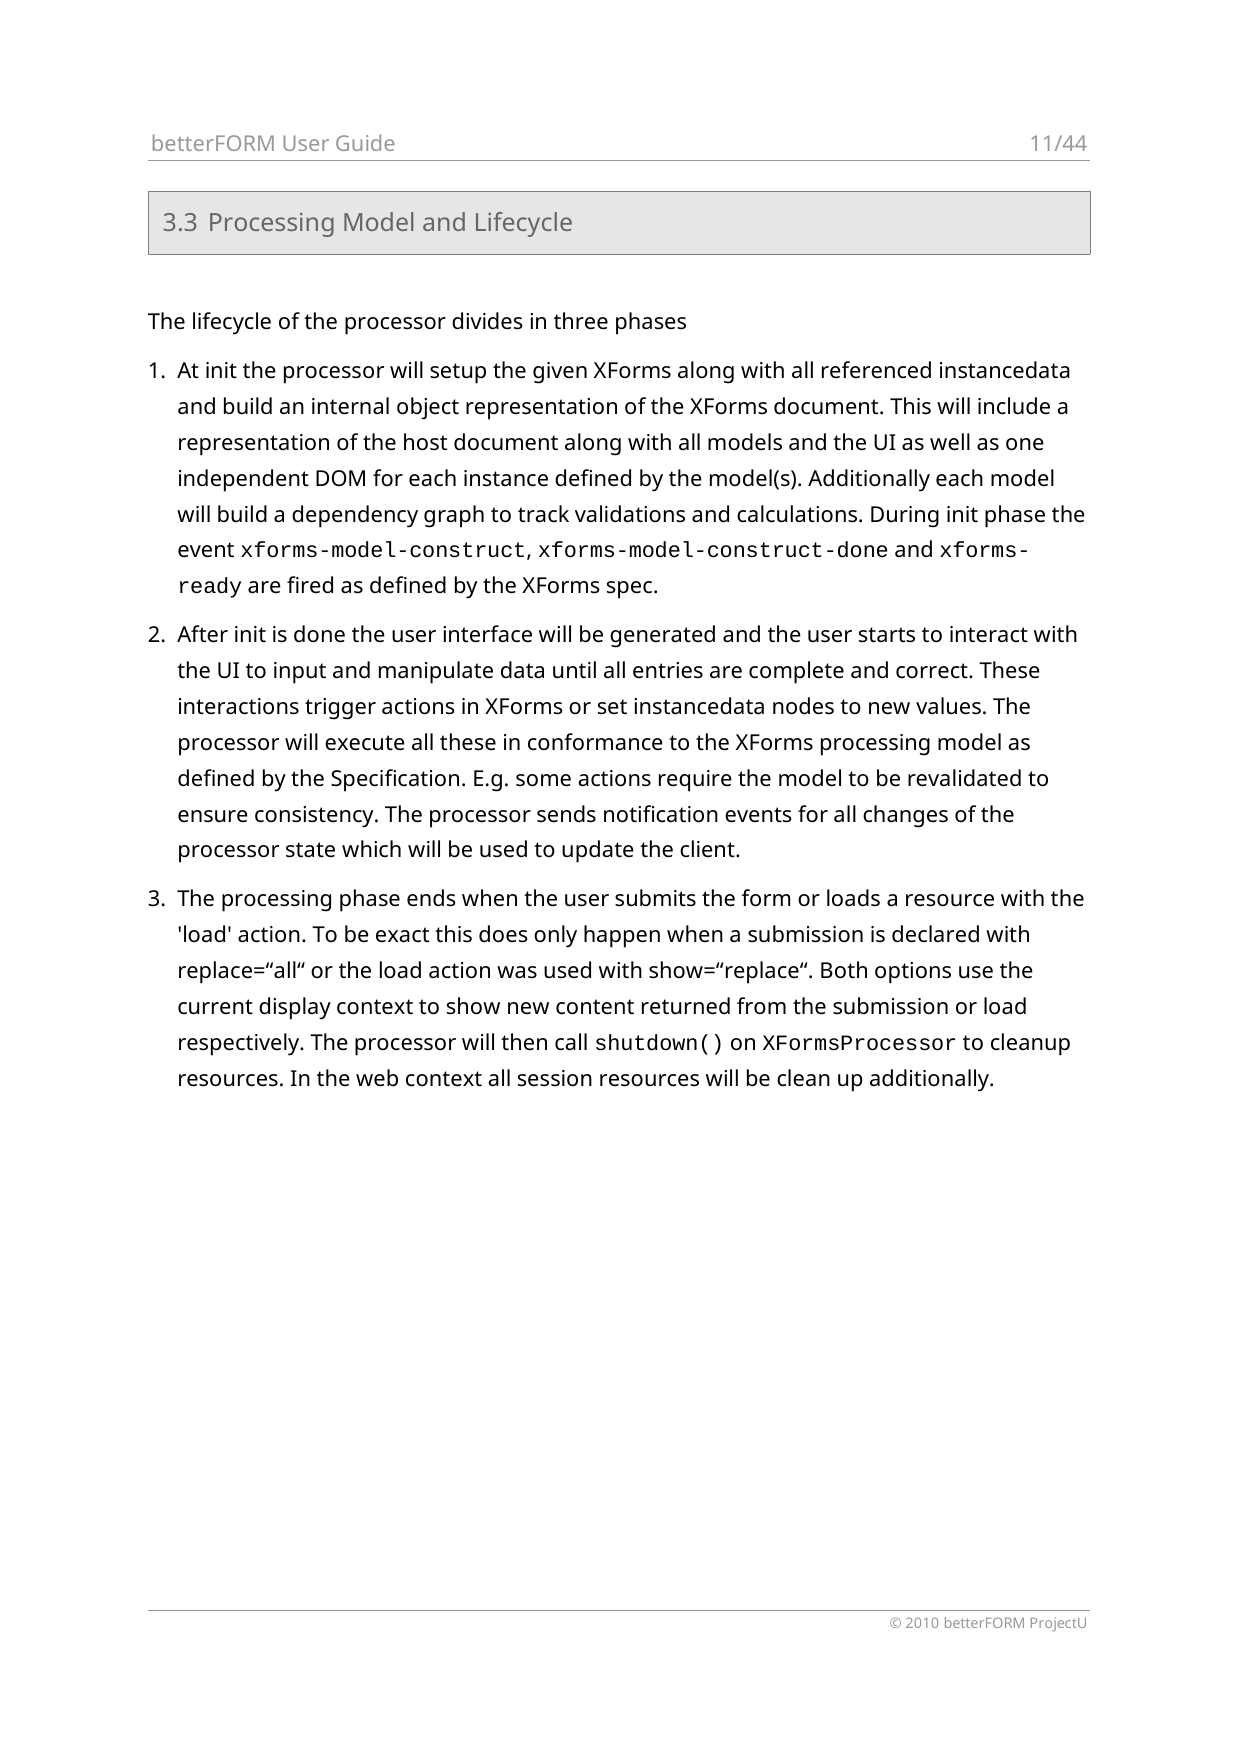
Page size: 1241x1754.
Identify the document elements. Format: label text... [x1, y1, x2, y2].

list The processing phase ends when the user submits the form or loads a resource with the 'load' action. To be exact this does only happen when a submission is declared with replace=“all“ or the load action was used with show=“replace“. Both options use the current display context to show new content returned from the submission or load respectively. The processor will then call shutdown() on XFormsProcessor to cleanup resources. In the web context all session resources will be clean up additionally. [148, 883, 1090, 1092]
list At init the processor will setup the given XForms along with all referenced instancedata and build an internal object representation of the XForms document. This will include a representation of the host document along with all models and the UI as well as one independent DOM for each instance defined by the model(s). Additionally each model will build a dependency graph to track validations and calculations. During init phase the event xforms-model-construct, xforms-model-construct-done and xforms-ready are fired as defined by the XForms spec. [148, 355, 1090, 600]
list After init is done the user interface will be generated and the user starts to interact with the UI to input and manipulate data until all entries are complete and correct. These interactions trigger actions in XForms or set instancedata nodes to new values. The processor will execute all these in conformance to the XForms processing model as defined by the Specification. E.g. some actions require the model to be revalidated to ensure consistency. The processor sends notification events for all changes of the processor state which will be used to update the client. [148, 619, 1090, 864]
text The lifecycle of the processor divides in three phases [148, 306, 1090, 336]
subtitle Processing Model and Lifecycle [149, 192, 1090, 254]
